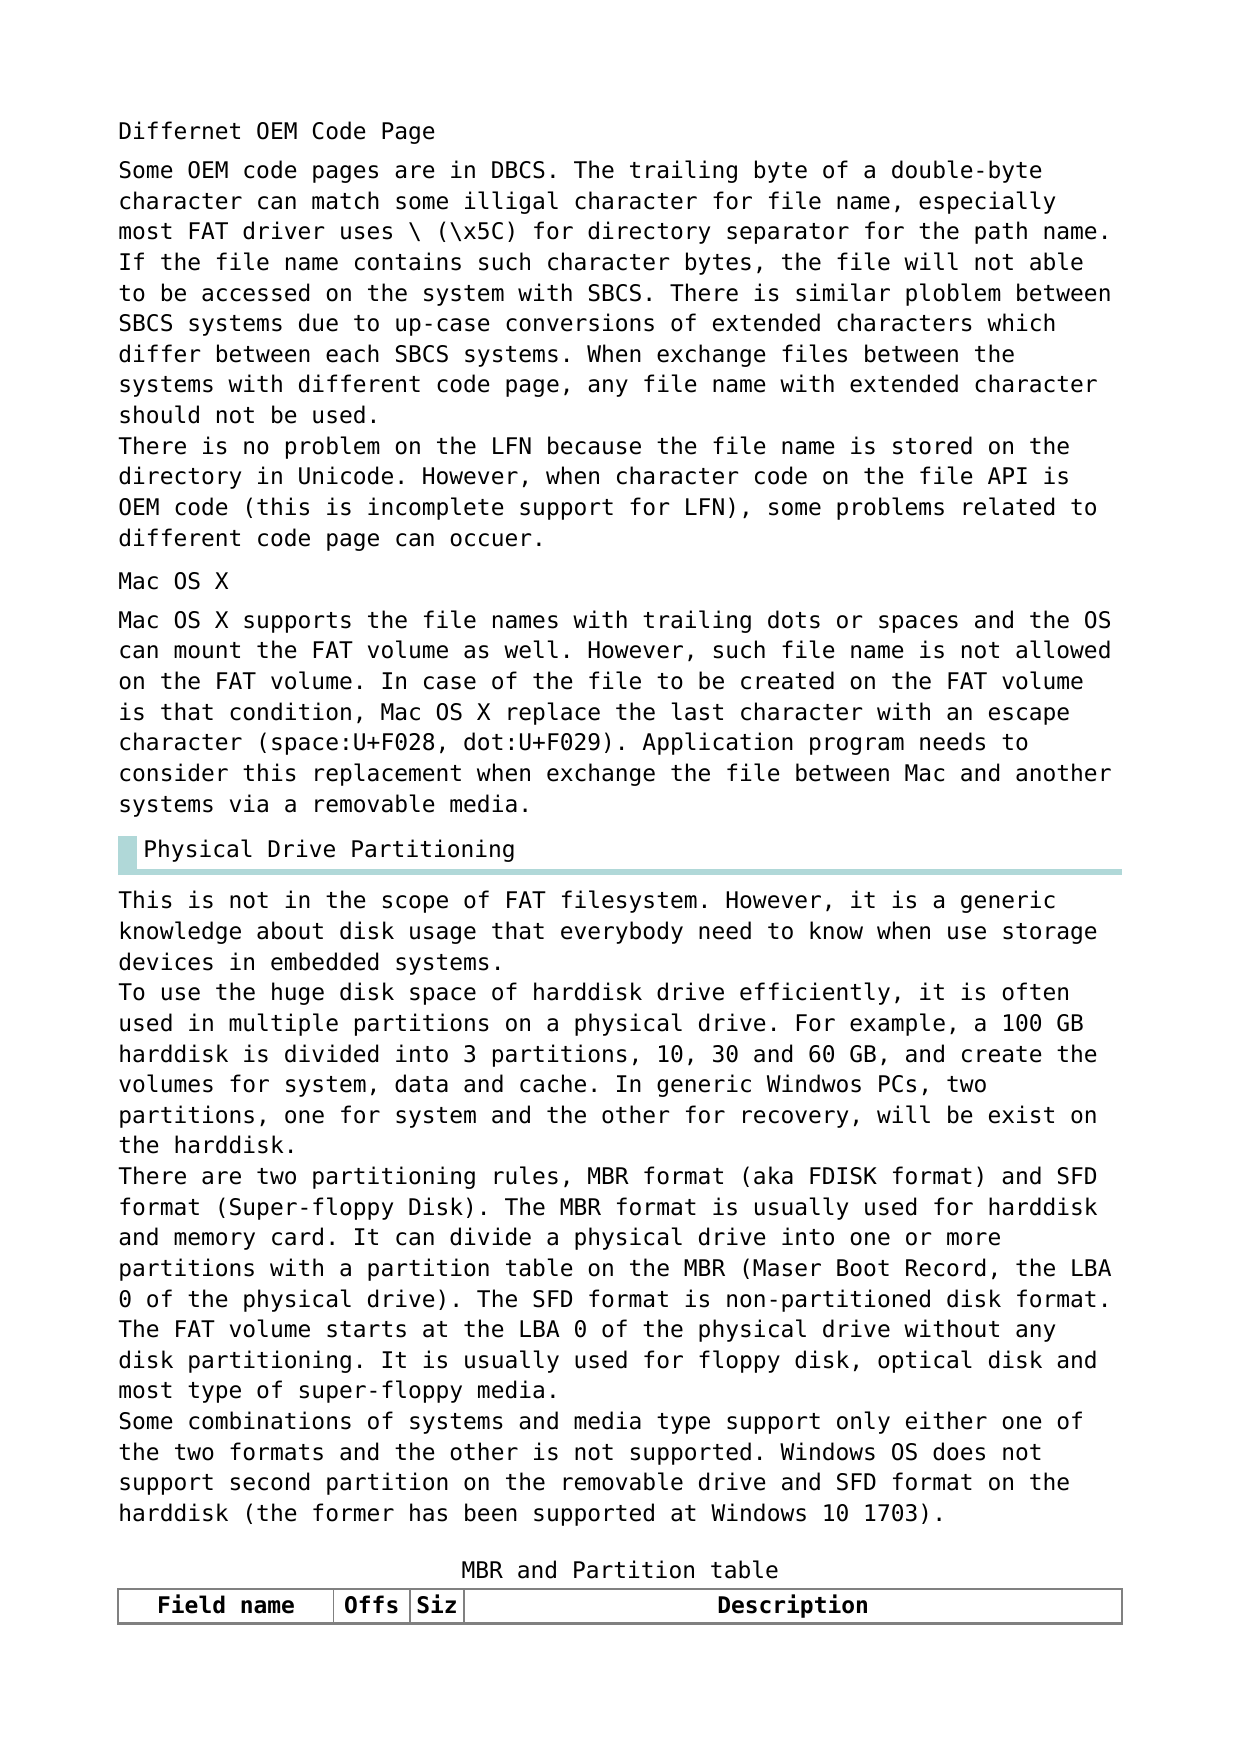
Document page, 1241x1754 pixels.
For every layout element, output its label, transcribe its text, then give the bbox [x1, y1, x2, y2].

text There is no problem on the LFN because the file name is stored on the directory in Unicode. However, when character code on the file API is OEM code (this is incomplete support for LFN), some problems related to different code page can occuer. [118, 433, 1122, 551]
text To use the huge disk space of harddisk drive efficiently, it is often used in multiple partitions on a physical drive. For example, a 100 GB harddisk is divided into 3 partitions, 10, 30 and 60 GB, and create the volumes for system, data and cache. In generic Windwos PCs, two partitions, one for system and the other for recovery, will be exist on the harddisk. [118, 979, 1122, 1159]
subtitle Mac OS X [118, 568, 1122, 594]
subtitle Physical Drive Partitioning [137, 836, 1122, 869]
table_header Field name [119, 1590, 333, 1622]
text Some combinations of systems and media type support only either one of the two formats and the other is not supported. Windows OS does not support second partition on the removable drive and SFD format on the harddisk (the former has been supported at Windows 10 1703). [118, 1408, 1122, 1527]
table_header Offs [334, 1590, 409, 1622]
table_header Description [465, 1590, 1121, 1622]
text Some OEM code pages are in DBCS. The trailing byte of a double-byte character can match some illigal character for file name, especially most FAT driver uses \ (\x5C) for directory separator for the path name. If the file name contains such character bytes, the file will not able to be accessed on the system with SBCS. There is similar ploblem between SBCS systems due to up-case conversions of extended characters which differ between each SBCS systems. When exchange files between the systems with different code page, any file name with extended character should not be used. [118, 157, 1122, 429]
subtitle Differnet OEM Code Page [118, 118, 1122, 145]
table_header Siz [411, 1590, 463, 1622]
text Mac OS X supports the file names with trailing dots or spaces and the OS can mount the FAT volume as well. However, such file name is not allowed on the FAT volume. In case of the file to be created on the FAT volume is that condition, Mac OS X replace the last character with an escape character (space:U+F028, dot:U+F029). Application program needs to consider this replacement when exchange the file between Mac and another systems via a removable media. [118, 607, 1122, 817]
text There are two partitioning rules, MBR format (aka FDISK format) and SFD format (Super-floppy Disk). The MBR format is usually used for harddisk and memory card. It can divide a physical drive into one or more partitions with a partition table on the MBR (Maser Boot Record, the LBA 0 of the physical drive). The SFD format is non-partitioned disk format. The FAT volume starts at the LBA 0 of the physical drive without any disk partitioning. It is usually used for floppy disk, optical disk and most type of super-floppy media. [118, 1163, 1122, 1404]
text MBR and Partition table [118, 1557, 1122, 1584]
text This is not in the scope of FAT filesystem. However, it is a generic knowledge about disk usage that everybody need to know when use storage devices in embedded systems. [118, 888, 1122, 976]
